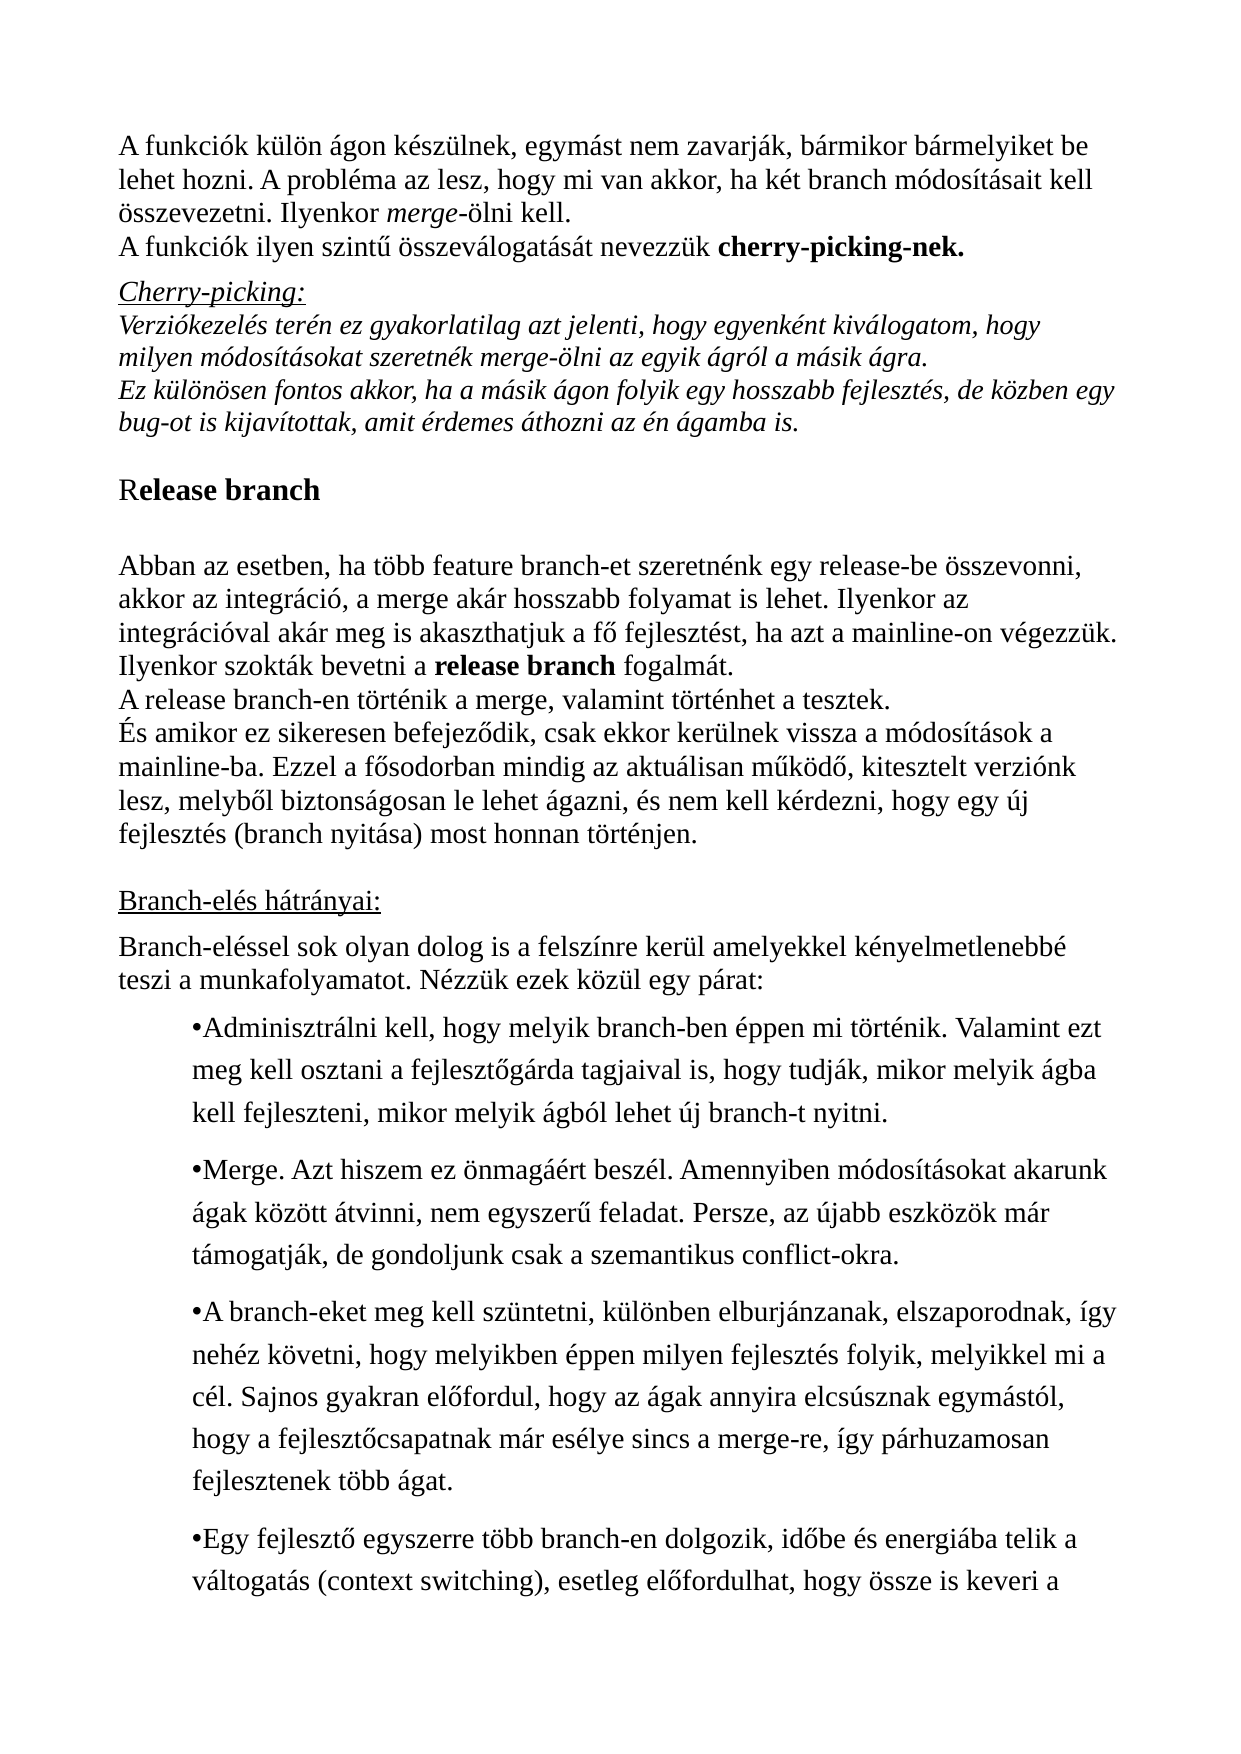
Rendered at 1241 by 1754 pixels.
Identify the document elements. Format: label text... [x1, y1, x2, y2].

text Branch-eléssel sok olyan dolog is a felszínre kerül amelyekkel kényelmetlenebbé teszi a munkafolyamatot. Nézzük ezek közül egy párat: [118, 929, 1122, 996]
text Abban az esetben, ha több feature branch-et szeretnénk egy release-be összevonni, akkor az integráció, a merge akár hosszabb folyamat is lehet. Ilyenkor az integrációval akár meg is akaszthatjuk a fő fejlesztést, ha azt a mainline-on végezzük. Ilyenkor szokták bevetni a release branch fogalmát. A release branch-en történik a merge, valamint történhet a tesztek. És amikor ez sikeresen befejeződik, csak ekkor kerülnek vissza a módosítások a mainline-ba. Ezzel a fősodorban mindig az aktuálisan működő, kitesztelt verziónk lesz, melyből biztonságosan le lehet ágazni, és nem kell kérdezni, hogy egy új fejlesztés (branch nyitása) most honnan történjen. Branch-elés hátrányai: [118, 548, 1122, 917]
list Merge. Azt hiszem ez önmagáért beszél. Amennyiben módosításokat akarunk ágak között átvinni, nem egyszerű feladat. Persze, az újabb eszközök már támogatják, de gondoljunk csak a szemantikus conflict-okra. [118, 1144, 1122, 1270]
text Cherry-picking: Verziókezelés terén ez gyakorlatilag azt jelenti, hogy egyenként kiválogatom, hogy milyen módosításokat szeretnék merge-ölni az egyik ágról a másik ágra. Ez különösen fontos akkor, ha a másik ágon folyik egy hosszabb fejlesztés, de közben egy bug-ot is kijavítottak, amit érdemes áthozni az én ágamba is. Release branch [118, 274, 1122, 536]
text A funkciók külön ágon készülnek, egymást nem zavarják, bármikor bármelyiket be lehet hozni. A probléma az lesz, hogy mi van akkor, ha két branch módosításait kell összevezetni. Ilyenkor merge-ölni kell. A funkciók ilyen szintű összeválogatását nevezzük cherry-picking-nek. [118, 128, 1122, 263]
list A branch-eket meg kell szüntetni, különben elburjánzanak, elszaporodnak, így nehéz követni, hogy melyikben éppen milyen fejlesztés folyik, melyikkel mi a cél. Sajnos gyakran előfordul, hogy az ágak annyira elcsúsznak egymástól, hogy a fejlesztőcsapatnak már esélye sincs a merge-re, így párhuzamosan fejlesztenek több ágat. [118, 1286, 1122, 1497]
list Adminisztrálni kell, hogy melyik branch-ben éppen mi történik. Valamint ezt meg kell osztani a fejlesztőgárda tagjaival is, hogy tudják, mikor melyik ágba kell fejleszteni, mikor melyik ágból lehet új branch-t nyitni. [118, 1002, 1122, 1128]
list Egy fejlesztő egyszerre több branch-en dolgozik, időbe és energiába telik a váltogatás (context switching), esetleg előfordulhat, hogy össze is keveri a [118, 1513, 1122, 1597]
